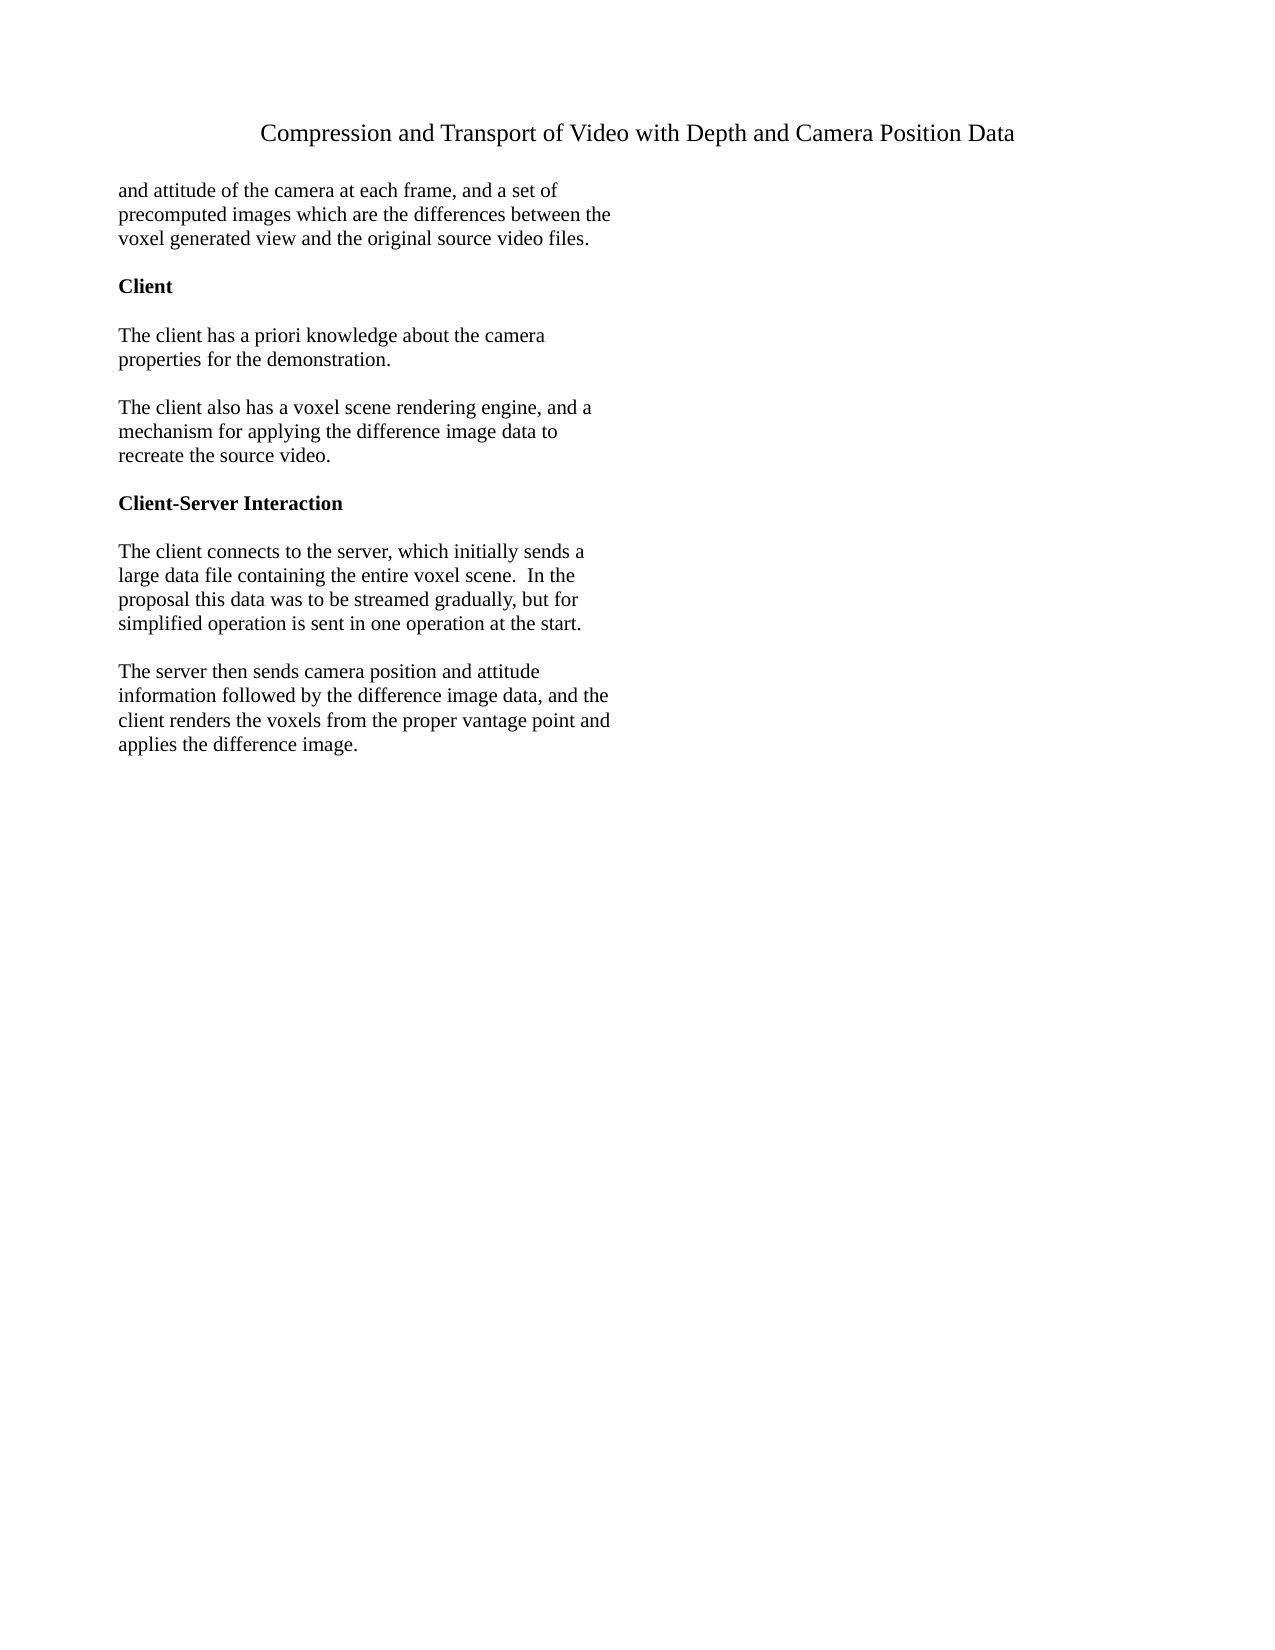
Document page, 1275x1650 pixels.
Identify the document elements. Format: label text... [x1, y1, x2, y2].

text The client also has a voxel scene rendering engine, and a mechanism for applying the difference image data to recreate the source video. [118, 395, 622, 467]
text Client-Server Interaction [118, 491, 622, 515]
text and attitude of the camera at each frame, and a set of precomputed images which are the differences between the voxel generated view and the original source video files. [118, 178, 622, 250]
text Client [118, 274, 622, 298]
text The client has a priori knowledge about the camera properties for the demonstration. [118, 322, 622, 371]
text The client connects to the server, which initially sends a large data file containing the entire voxel scene. In the proposal this data was to be streamed gradually, but for simplified operation is sent in one operation at the start. [118, 539, 622, 635]
text The server then sends camera position and attitude information followed by the difference image data, and the client renders the voxels from the proper vantage point and applies the difference image. [118, 659, 622, 756]
